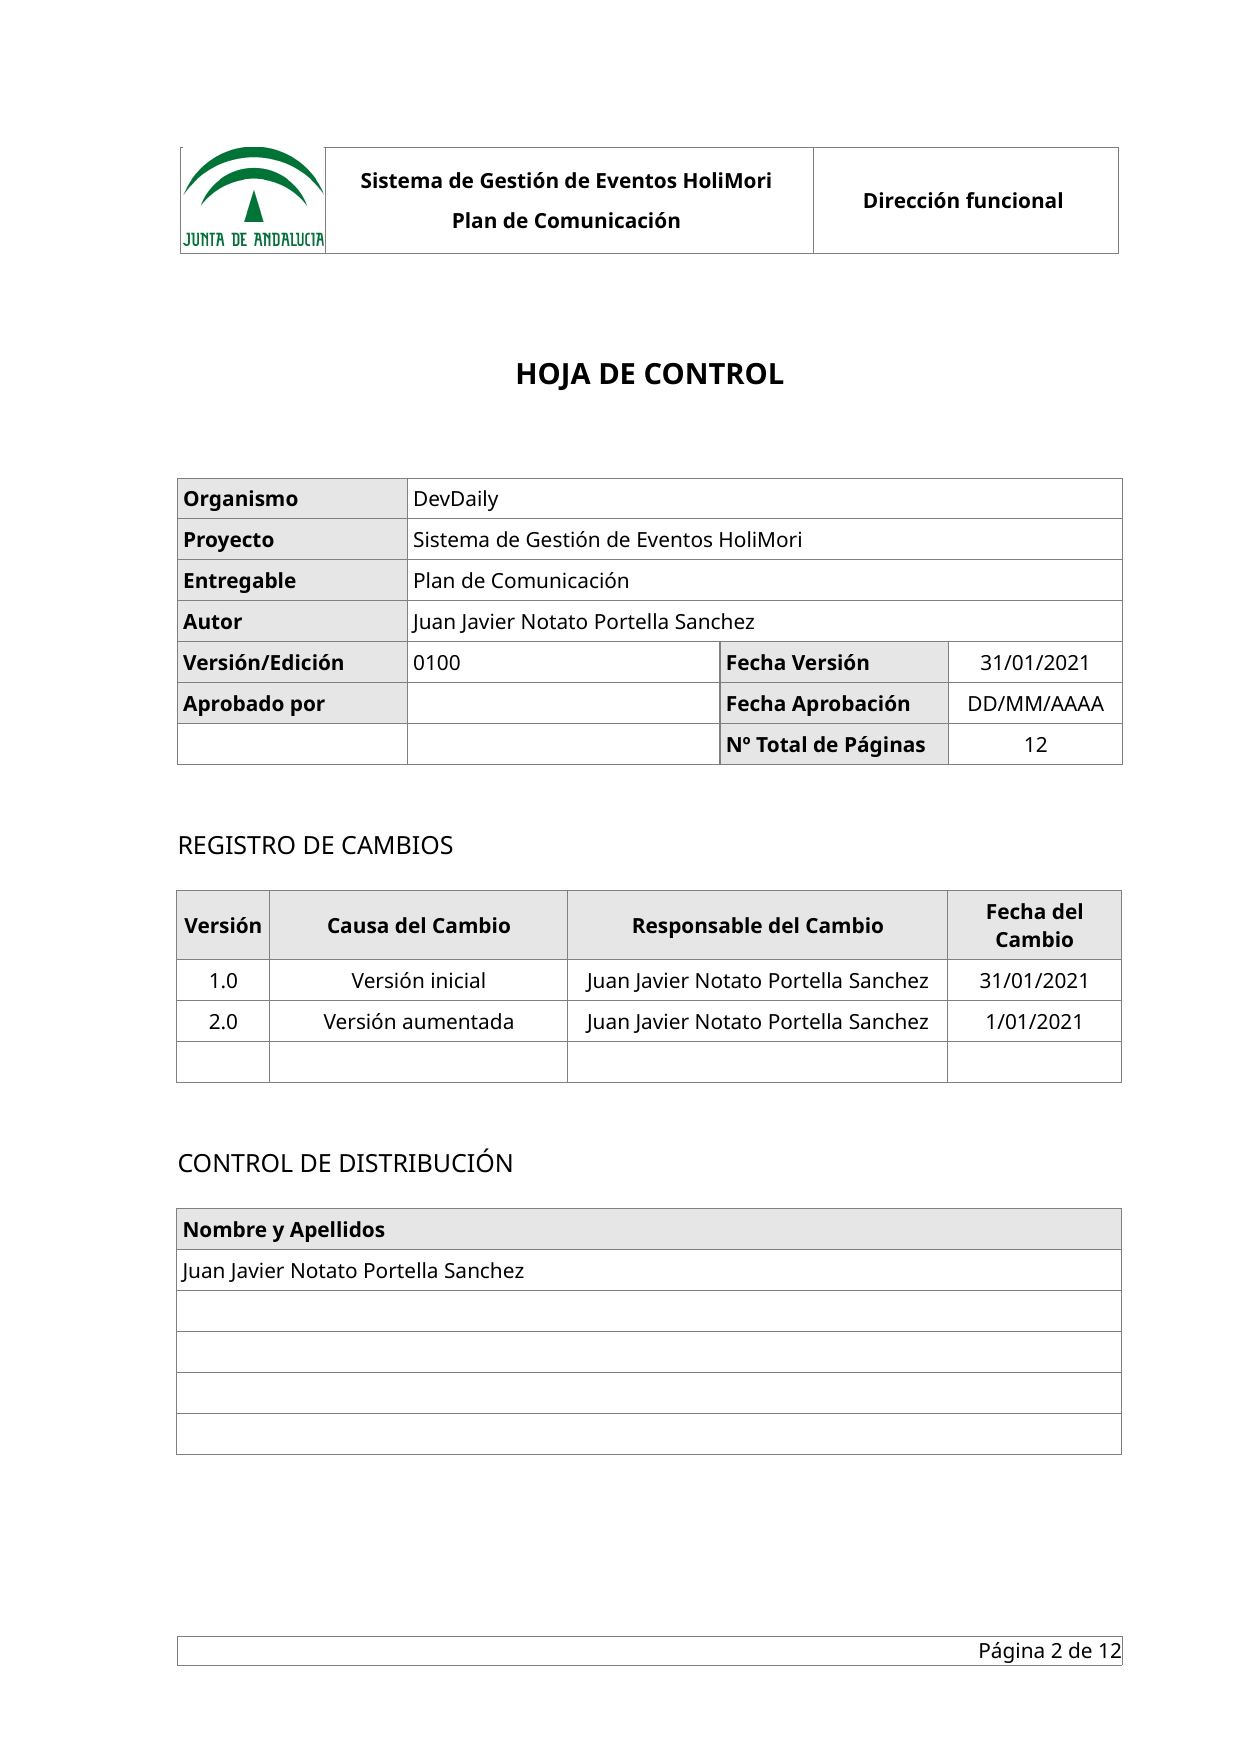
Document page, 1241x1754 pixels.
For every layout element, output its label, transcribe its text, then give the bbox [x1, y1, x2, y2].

table_cell [568, 1042, 947, 1082]
table_cell [177, 1332, 1121, 1372]
table_cell Proyecto [178, 519, 407, 559]
table_cell Fecha Versión [721, 642, 948, 682]
table_cell Aprobado por [178, 683, 407, 723]
table_cell Versión aumentada [270, 1001, 567, 1041]
table_cell Juan Javier Notato Portella Sanchez [177, 1250, 1121, 1290]
table_cell 2.0 [177, 1001, 269, 1041]
table_cell [177, 1042, 269, 1082]
table_cell 11 [949, 724, 1122, 764]
table_header Nombre y Apellidos [177, 1209, 1121, 1249]
table_cell [408, 724, 719, 764]
table_cell Nº Total de Páginas [721, 724, 948, 764]
text HOJA DE CONTROL [177, 353, 1122, 393]
table_cell DD/MM/AAAA [949, 683, 1122, 723]
table_cell Plan de Comunicación [408, 560, 1122, 600]
table_header Responsable del Cambio [568, 891, 947, 959]
table_header Fecha del Cambio [948, 891, 1121, 959]
text REGISTRO DE CAMBIOS [177, 827, 1122, 862]
table_cell Autor [178, 601, 407, 641]
table_cell Juan Javier Notato Portella Sanchez [568, 1001, 947, 1041]
table_header Causa del Cambio [270, 891, 567, 959]
table_cell [177, 1373, 1121, 1413]
table_cell 1/01/2021 [948, 1001, 1121, 1041]
text CONTROL DE DISTRIBUCIÓN [177, 1146, 1122, 1180]
table_cell Sistema de Gestión de Eventos HoliMori [408, 519, 1122, 559]
table_cell Juan Javier Notato Portella Sanchez [408, 601, 1122, 641]
table_cell [178, 724, 407, 764]
table_cell 31/01/2021 [948, 960, 1121, 1000]
table_header Versión [177, 891, 269, 959]
table_cell [948, 1042, 1121, 1082]
table_cell Juan Javier Notato Portella Sanchez [568, 960, 947, 1000]
table_cell Fecha Aprobación [721, 683, 948, 723]
table_cell 1.0 [177, 960, 269, 1000]
table_cell 31/01/2021 [949, 642, 1122, 682]
table_cell Versión/Edición [178, 642, 407, 682]
table_header Organismo [178, 479, 407, 518]
table_cell 0100 [408, 642, 719, 682]
table_cell Entregable [178, 560, 407, 600]
table_header DevDaily [408, 479, 1122, 518]
table_cell [270, 1042, 567, 1082]
table_cell [177, 1291, 1121, 1331]
table_cell [177, 1414, 1121, 1454]
table_cell [408, 683, 719, 723]
table_cell Versión inicial [270, 960, 567, 1000]
